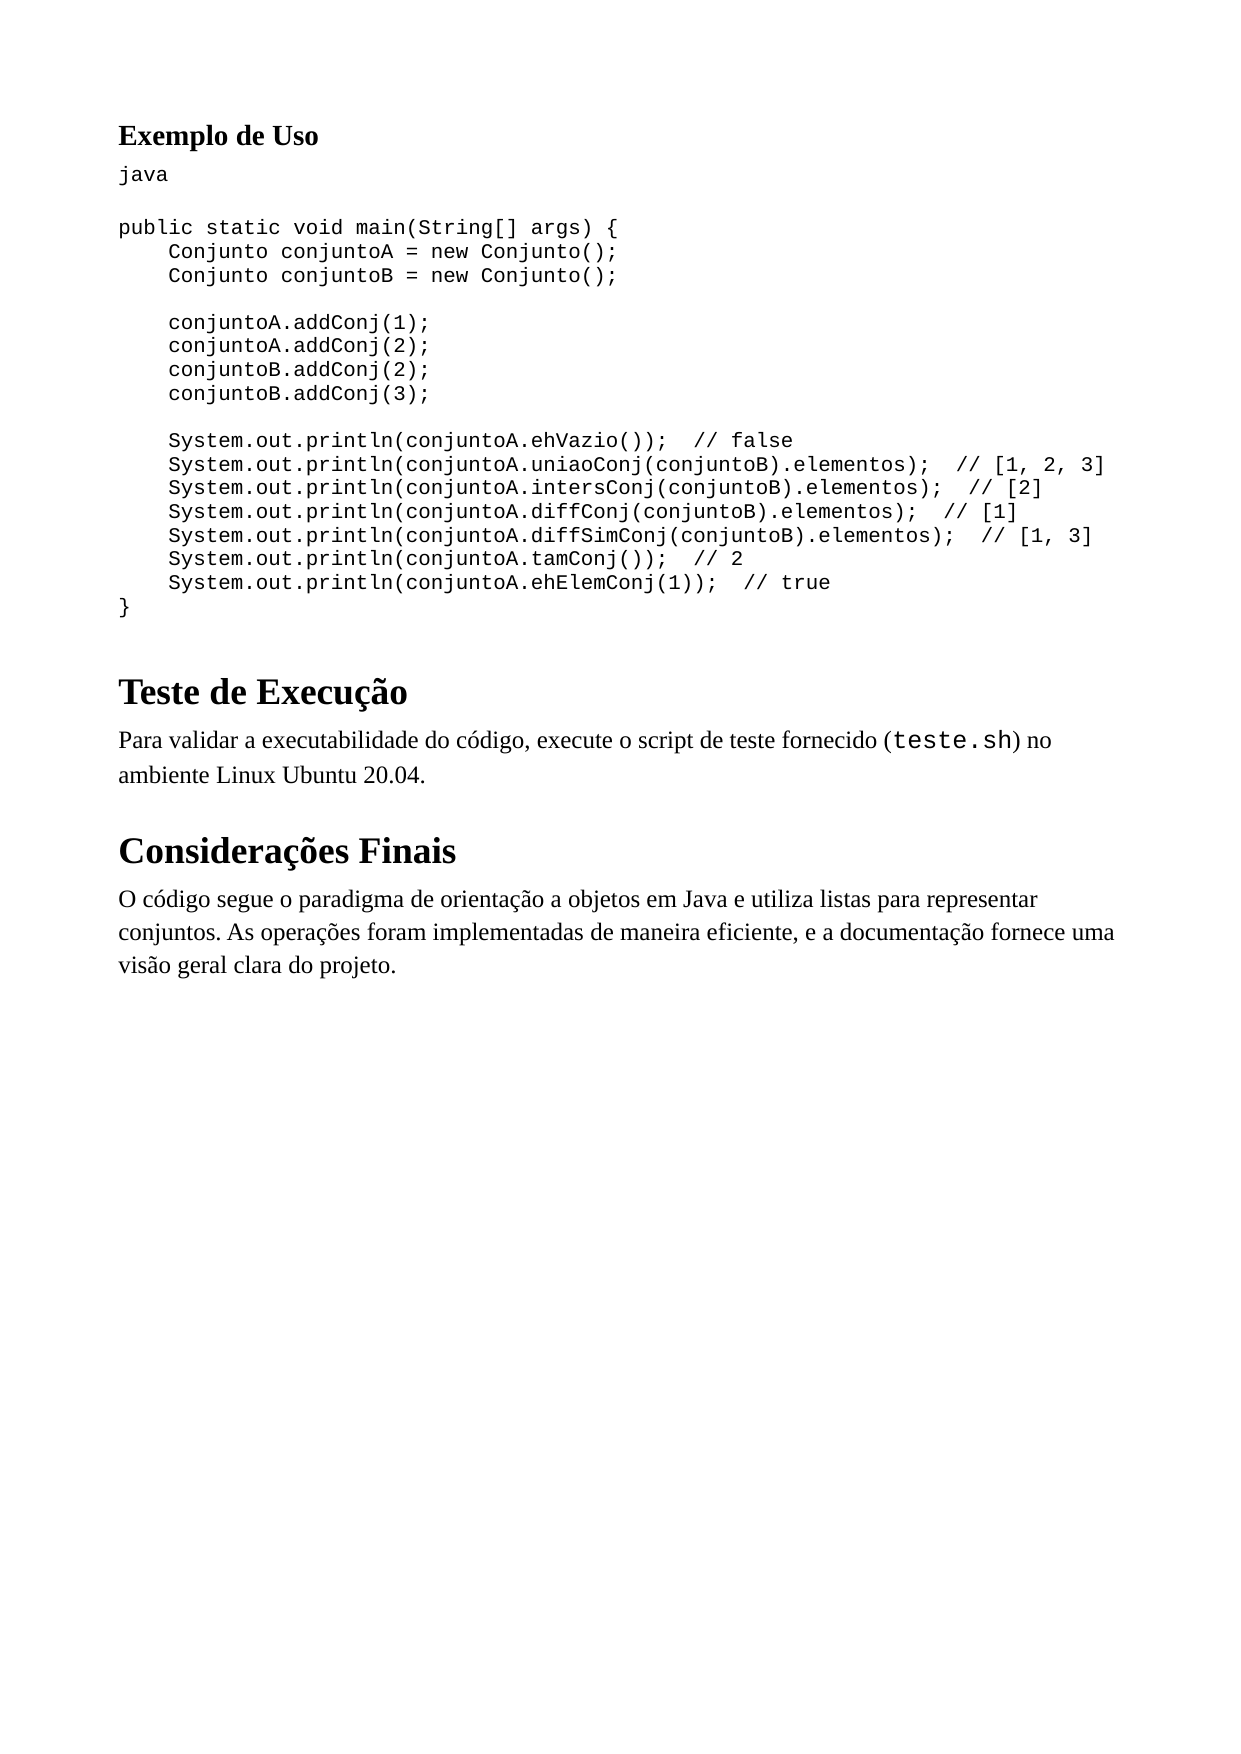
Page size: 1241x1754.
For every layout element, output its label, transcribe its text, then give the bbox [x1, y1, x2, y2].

subtitle Exemplo de Uso [118, 118, 1122, 152]
text System.out.println(conjuntoA.uniaoConj(conjuntoB).elementos); // [1, 2, 3] [118, 454, 1122, 477]
text } [118, 596, 1122, 619]
subtitle Teste de Execução [118, 669, 1122, 713]
text java [118, 164, 1122, 188]
text Para validar a executabilidade do código, execute o script de teste fornecido (teste.sh) no ambiente Linux Ubuntu 20.04. [118, 725, 1122, 789]
text System.out.println(conjuntoA.ehElemConj(1)); // true [118, 572, 1122, 596]
text System.out.println(conjuntoA.intersConj(conjuntoB).elementos); // [2] [118, 477, 1122, 501]
text conjuntoB.addConj(3); [118, 383, 1122, 406]
text System.out.println(conjuntoA.tamConj()); // 2 [118, 548, 1122, 572]
text System.out.println(conjuntoA.ehVazio()); // false [118, 430, 1122, 454]
text conjuntoA.addConj(1); [118, 312, 1122, 336]
text Conjunto conjuntoA = new Conjunto(); [118, 241, 1122, 264]
text System.out.println(conjuntoA.diffConj(conjuntoB).elementos); // [1] [118, 501, 1122, 525]
text public static void main(String[] args) { [118, 217, 1122, 241]
text O código segue o paradigma de orientação a objetos em Java e utiliza listas para representar conjuntos. As operações foram implementadas de maneira eficiente, e a documentação fornece uma visão geral clara do projeto. [118, 884, 1122, 979]
text conjuntoA.addConj(2); [118, 336, 1122, 359]
subtitle Considerações Finais [118, 829, 1122, 872]
text Conjunto conjuntoB = new Conjunto(); [118, 264, 1122, 288]
text conjuntoB.addConj(2); [118, 359, 1122, 383]
text System.out.println(conjuntoA.diffSimConj(conjuntoB).elementos); // [1, 3] [118, 525, 1122, 548]
